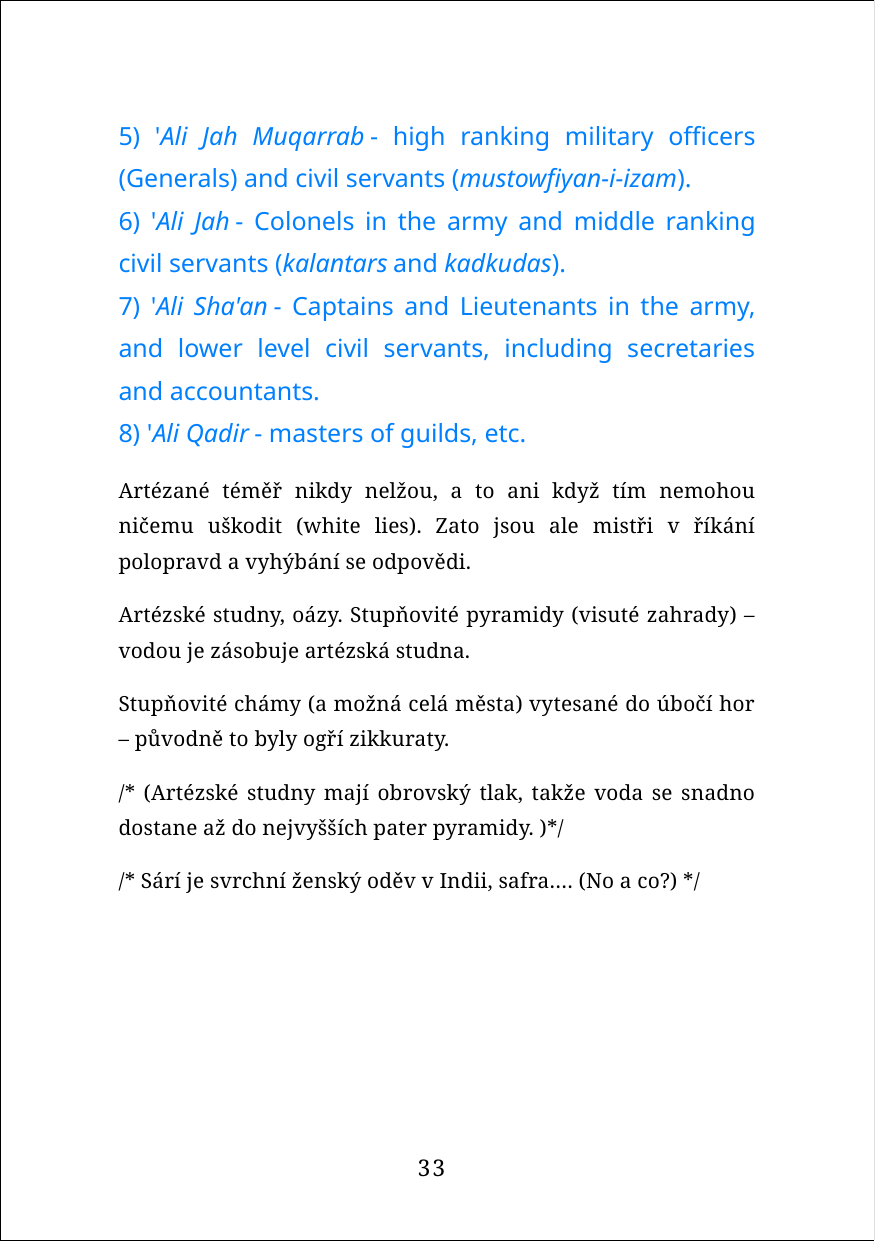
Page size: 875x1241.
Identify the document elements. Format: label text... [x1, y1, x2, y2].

text 5) 'Ali Jah Muqarrab - high ranking military officers (Generals) and civil servants (mustowfiyan-i-izam). 6) 'Ali Jah - Colonels in the army and middle ranking civil servants (kalantars and kadkudas). 7) 'Ali Sha'an - Captains and Lieutenants in the army, and lower level civil servants, including secretaries and accountants. 8) 'Ali Qadir - masters of guilds, etc. [118, 118, 756, 450]
text Artézané téměř nikdy nelžou, a to ani když tím nemohou ničemu uškodit (white lies). Zato jsou ale mistři v říkání polopravd a vyhýbání se odpovědi. [118, 476, 756, 575]
text /* Sárí je svrchní ženský oděv v Indii, safra…. (No a co?) */ [118, 866, 756, 895]
text /* (Artézské studny mají obrovský tlak, takže voda se snadno dostane až do nejvyšších pater pyramidy. )*/ [118, 778, 756, 842]
text Stupňovité chámy (a možná celá města) vytesané do úbočí hor – původně to byly ogří zikkuraty. [118, 689, 756, 753]
text Artézské studny, oázy. Stupňovité pyramidy (visuté zahrady) – vodou je zásobuje artézská studna. [118, 600, 756, 664]
